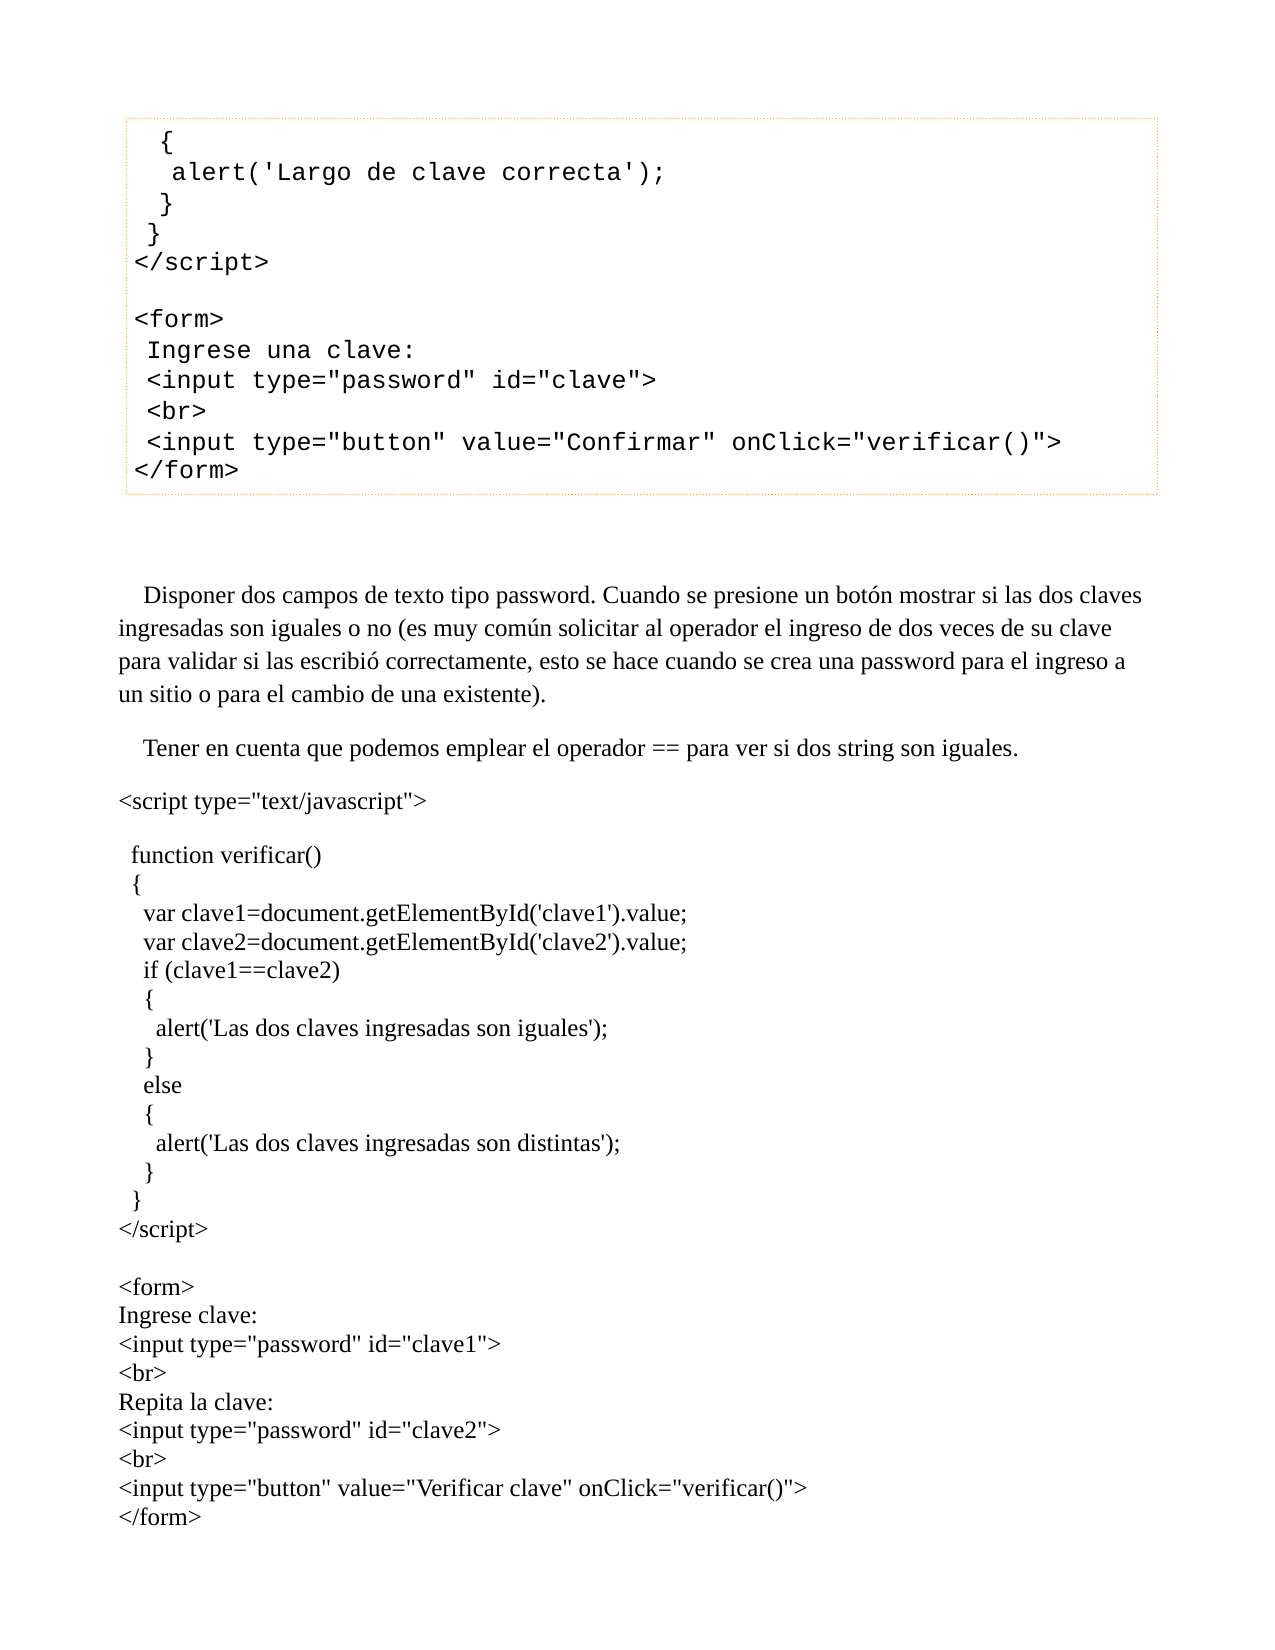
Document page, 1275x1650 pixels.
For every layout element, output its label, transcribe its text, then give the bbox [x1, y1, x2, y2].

text <br> [118, 1444, 1157, 1473]
text } [126, 180, 1157, 211]
text <input type="password" id="clave2"> [118, 1415, 1157, 1444]
text else [118, 1070, 1157, 1099]
text { [118, 869, 1157, 898]
text Ingrese clave: [118, 1300, 1157, 1329]
text { [126, 118, 1157, 149]
text } [118, 1042, 1157, 1070]
text if (clave1==clave2) [118, 955, 1157, 984]
text <br> [126, 388, 1157, 419]
text { [118, 1099, 1157, 1128]
text </form> [118, 1502, 1157, 1530]
text <form> [118, 1272, 1157, 1300]
text } [126, 211, 1157, 241]
text { [118, 984, 1157, 1013]
text <script type="text/javascript"> [118, 786, 1157, 815]
text var clave2=document.getElementById('clave2').value; [118, 927, 1157, 955]
text <input type="password" id="clave"> [126, 358, 1157, 388]
text Repita la clave: [118, 1387, 1157, 1415]
text </script> [126, 241, 1157, 278]
text <br> [118, 1358, 1157, 1387]
text </form> [126, 450, 1157, 494]
text <form> [126, 298, 1157, 327]
text alert('Las dos claves ingresadas son iguales'); [118, 1013, 1157, 1042]
text Ingrese una clave: [126, 327, 1157, 358]
text Disponer dos campos de texto tipo password. Cuando se presione un botón mostrar si las dos claves ingresadas son iguales o no (es muy común solicitar al operador el ingreso de dos veces de su clave para validar si las escribió correctamente, esto se hace cuando se crea una password para el ingreso a un sitio o para el cambio de una existente). [118, 580, 1157, 707]
text Tener en cuenta que podemos emplear el operador == para ver si dos string son iguales. [118, 733, 1157, 761]
text <input type="button" value="Verificar clave" onClick="verificar()"> [118, 1473, 1157, 1502]
text } [118, 1185, 1157, 1214]
text function verificar() [118, 840, 1157, 869]
text <input type="button" value="Confirmar" onClick="verificar()"> [126, 419, 1157, 450]
text alert('Las dos claves ingresadas son distintas'); [118, 1128, 1157, 1157]
text </script> [118, 1214, 1157, 1243]
text alert('Largo de clave correcta'); [126, 149, 1157, 180]
text } [118, 1157, 1157, 1185]
text <input type="password" id="clave1"> [118, 1329, 1157, 1358]
text var clave1=document.getElementById('clave1').value; [118, 898, 1157, 927]
